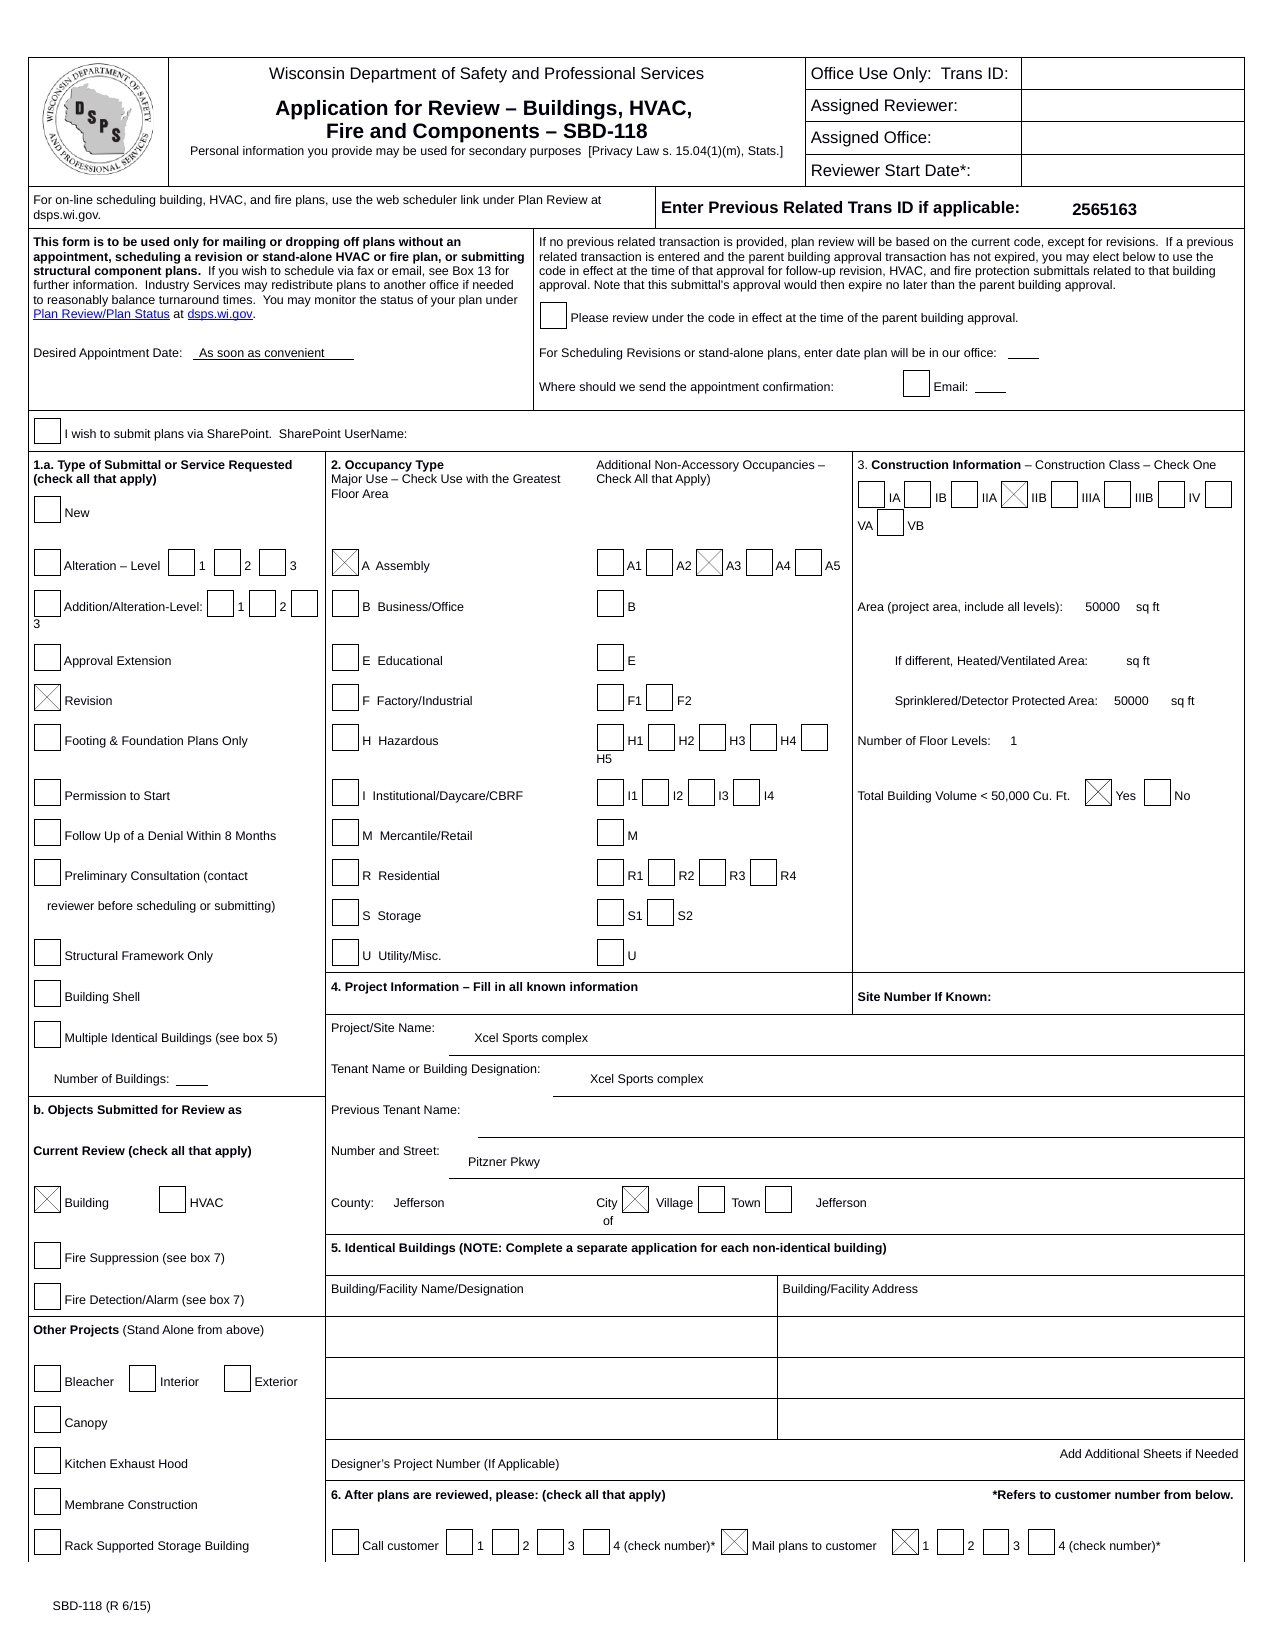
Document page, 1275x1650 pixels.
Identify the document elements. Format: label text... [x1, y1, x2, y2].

table_cell Area (project area, include all levels): 50000 sq ft [853, 583, 1244, 637]
table_cell Building/Facility Name/Designation [326, 1276, 777, 1316]
table_cell [1022, 122, 1244, 153]
table_cell Alteration – Level 1 2 3 [29, 543, 325, 583]
table_cell Assigned Office: [806, 122, 1021, 153]
table_cell Current Review (check all that apply) [29, 1137, 325, 1178]
table_cell Site Number If Known: [853, 973, 1244, 1013]
table_cell [853, 543, 1244, 583]
table_cell Building/Facility Address [778, 1276, 1244, 1316]
table_cell [853, 932, 1244, 972]
table_cell I Institutional/Daycare/CBRF [326, 772, 590, 812]
table_cell R1 R2 R3 R4 [590, 852, 852, 892]
table_cell R Residential [326, 852, 590, 892]
table_cell Assigned Reviewer: [806, 90, 1021, 121]
table_cell B Business/Office [326, 583, 590, 637]
table_cell H Hazardous [326, 717, 590, 772]
table_cell Bleacher Interior Exterior [29, 1357, 325, 1398]
table_cell F Factory/Industrial [326, 677, 590, 717]
table_cell Xcel Sports complex [449, 1015, 1244, 1054]
table_cell Building Shell [29, 972, 325, 1013]
table_cell Membrane Construction [29, 1480, 325, 1522]
table_cell E Educational [326, 637, 590, 677]
table_cell City Village Town of [590, 1179, 784, 1233]
table_cell Add Additional Sheets if Needed [853, 1440, 1244, 1480]
table_cell Footing & Foundation Plans Only [29, 717, 325, 772]
table_cell Other Projects (Stand Alone from above) [29, 1317, 325, 1357]
table_cell Structural Framework Only [29, 932, 325, 972]
table_cell If different, Heated/Ventilated Area: sq ft [853, 637, 1244, 677]
table_cell Building HVAC [29, 1178, 325, 1233]
table_cell H1 H2 H3 H4 H5 [590, 717, 852, 772]
table_cell Call customer 1 2 3 4 (check number)* Mail plans to customer 1 2 3 4 (check number)* [326, 1522, 1244, 1562]
table_cell Project/Site Name: [326, 1015, 449, 1054]
table_cell *Refers to customer number from below. [785, 1481, 1244, 1522]
table_cell Xcel Sports complex [553, 1056, 1244, 1096]
table_cell Revision [29, 677, 325, 717]
table_cell Sprinklered/Detector Protected Area: 50000 sq ft [853, 677, 1244, 717]
table_cell Total Building Volume < 50,000 Cu. Ft. Yes No [853, 772, 1244, 812]
table_cell [853, 852, 1244, 892]
table_cell County: Jefferson [326, 1178, 590, 1233]
table_cell Addition/Alteration-Level: 1 2 3 [29, 583, 325, 637]
table_header Wisconsin Department of Safety and Professional Services Application for Review – Buildings, HVAC, Fire and Components – SBD-118 Personal information you provide may be used for secondary purposes [Privacy Law s. 15.04(1)(m), Stats.] [169, 58, 805, 186]
table_cell Additional Non-Accessory Occupancies – Check All that Apply) [590, 452, 852, 542]
table_cell Fire Suppression (see box 7) [29, 1234, 325, 1275]
table_cell 6. After plans are reviewed, please: (check all that apply) [326, 1481, 784, 1522]
table_cell reviewer before scheduling or submitting) [29, 892, 325, 932]
table_cell Rack Supported Storage Building [29, 1522, 325, 1562]
table_cell [853, 892, 1244, 932]
table_cell If no previous related transaction is provided, plan review will be based on the current code, except for revisions. If a previous related transaction is entered and the parent building approval transaction has not expired, you may elect below to use the code in effect at the time of that approval for follow-up revision, HVAC, and fire protection submittals related to that building approval. Note that this submittal's approval would then expire no later than the parent building approval. Please review under the code in effect at the time of the parent building approval. For Scheduling Revisions or stand-alone plans, enter date plan will be in our office: Where should we send the appointment confirmation: Email: [534, 229, 1244, 409]
table_cell Kitchen Exhaust Hood [29, 1439, 325, 1480]
table_cell Number of Floor Levels: 1 [853, 717, 1244, 772]
table_cell Approval Extension [29, 637, 325, 677]
table_cell [778, 1358, 1244, 1398]
table_cell Permission to Start [29, 772, 325, 812]
table_cell M Mercantile/Retail [326, 812, 590, 852]
table_cell Multiple Identical Buildings (see box 5) [29, 1014, 325, 1054]
table_cell This form is to be used only for mailing or dropping off plans without an appointment, scheduling a revision or stand-alone HVAC or fire plan, or submitting structural component plans. If you wish to schedule via fax or email, see Box 13 for further information. Industry Services may redistribute plans to another office if needed to reasonably balance turnaround times. You may monitor the status of your plan under Plan Review/Plan Status at dsps.wi.gov. Desired Appointment Date: As soon as convenient [29, 229, 533, 409]
table_header [1022, 58, 1244, 89]
table_cell I wish to submit plans via SharePoint. SharePoint UserName: [29, 411, 534, 451]
table_cell [326, 1358, 777, 1398]
table_cell [326, 1317, 777, 1357]
table_cell 2565163 [1049, 187, 1244, 228]
table_cell [1022, 155, 1244, 186]
table_cell Designer’s Project Number (If Applicable) [326, 1440, 852, 1480]
table_cell Number and Street: [326, 1137, 449, 1178]
table_cell [1022, 90, 1244, 121]
table_cell Preliminary Consultation (contact [29, 852, 325, 892]
table_cell M [590, 812, 852, 852]
table_cell 1.a. Type of Submittal or Service Requested (check all that apply) New [29, 452, 325, 542]
table_cell Pitzner Pkwy [449, 1137, 1244, 1178]
table_cell b. Objects Submitted for Review as [29, 1097, 325, 1137]
table_cell 4. Project Information – Fill in all known information [326, 973, 852, 1013]
table_cell Previous Tenant Name: [326, 1096, 477, 1137]
table_cell 3. Construction Information – Construction Class – Check One IA IB IIA IIB IIIA IIIB IV VA VB [853, 452, 1244, 542]
table_cell [478, 1096, 1244, 1137]
table_header [29, 58, 168, 186]
table_cell Fire Detection/Alarm (see box 7) [29, 1275, 325, 1316]
table_cell Canopy [29, 1398, 325, 1439]
table_header Office Use Only: Trans ID: [806, 58, 1021, 89]
table_cell [326, 1399, 777, 1439]
table_cell 5. Identical Buildings (NOTE: Complete a separate application for each non-identical building) [326, 1235, 1244, 1275]
table_cell Enter Previous Related Trans ID if applicable: [656, 187, 1049, 228]
table_cell Reviewer Start Date*: [806, 155, 1021, 186]
table_cell S1 S2 [590, 892, 852, 932]
table_cell I1 I2 I3 I4 [590, 772, 852, 812]
table_cell 2. Occupancy Type Major Use – Check Use with the Greatest Floor Area [326, 452, 590, 542]
table_cell U Utility/Misc. [326, 932, 590, 972]
table_cell B [590, 583, 852, 637]
picture [42, 63, 154, 175]
table_cell Jefferson [785, 1179, 1244, 1233]
table_cell [778, 1399, 1244, 1439]
table_cell For on-line scheduling building, HVAC, and fire plans, use the web scheduler link under Plan Review at dsps.wi.gov. [29, 187, 655, 228]
table_cell [534, 411, 1244, 451]
table_cell [853, 812, 1244, 852]
table_cell A1 A2 A3 A4 A5 [590, 543, 852, 583]
table_cell S Storage [326, 892, 590, 932]
table_cell E [590, 637, 852, 677]
table_cell Follow Up of a Denial Within 8 Months [29, 812, 325, 852]
table_cell A Assembly [326, 543, 590, 583]
table_cell F1 F2 [590, 677, 852, 717]
table_cell Number of Buildings: [29, 1055, 325, 1096]
table_cell Tenant Name or Building Designation: [326, 1055, 552, 1096]
table_cell U [590, 932, 852, 972]
table_cell [778, 1317, 1244, 1357]
